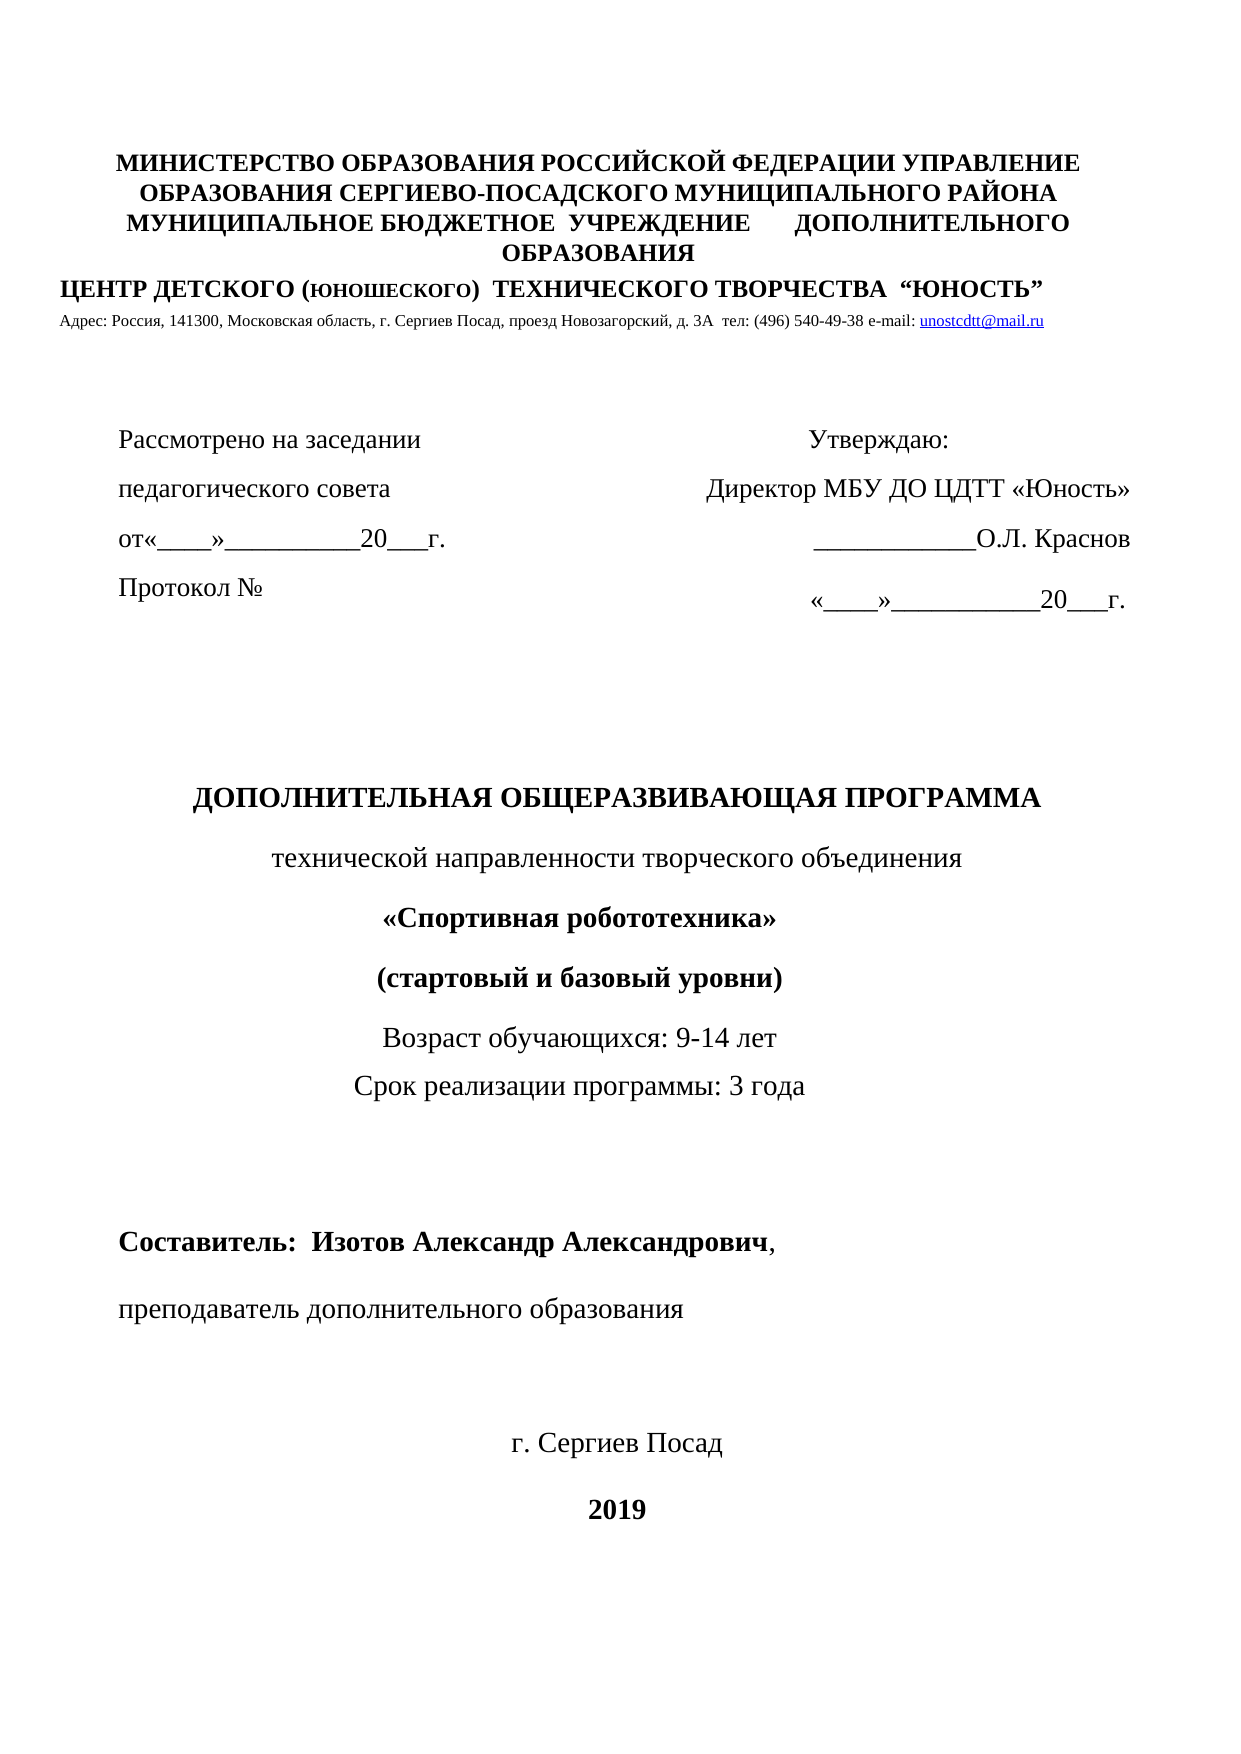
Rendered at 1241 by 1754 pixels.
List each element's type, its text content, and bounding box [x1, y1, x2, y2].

text Срок реализации программы: 3 года [43, 1068, 1116, 1102]
text Адрес: Россия, 141300, Московская область, г. Сергиев Посад, проезд Новозагорский, д. 3А тел: (496) 540-49-38 e-mail: unostcdtt@mail.ru [0, 311, 1116, 330]
text «Спортивная робототехника» [43, 900, 1116, 934]
text преподаватель дополнительного образования [118, 1291, 1116, 1324]
text МИНИСТЕРСТВО ОБРАЗОВАНИЯ РОССИЙСКОЙ ФЕДЕРАЦИИ УПРАВЛЕНИЕ ОБРАЗОВАНИЯ СЕРГИЕВО-ПОСАДСКОГО МУНИЦИПАЛЬНОГО РАЙОНА МУНИЦИПАЛЬНОЕ БЮДЖЕТНОЕ УЧРЕЖДЕНИЕ дополнительного образования [62, 148, 1134, 267]
text Возраст обучающихся: 9-14 лет [43, 1021, 1116, 1054]
table_header Рассмотрено на заседании педагогического совета от«____»__________20___г. Протокол № [107, 423, 661, 716]
text технической направленности творческого объединения [118, 840, 1116, 873]
text 2019 [118, 1492, 1116, 1525]
table_header Утверждаю: Директор МБУ ДО ЦДТТ «Юность» ____________О.Л. Краснов «____»___________20___г. [661, 423, 1148, 716]
text г. Сергиев Посад [118, 1425, 1116, 1458]
text Центр детского (юношеского) технического творчества “Юность” [0, 274, 1116, 303]
text ДОПОЛНИТЕЛЬНАЯ ОБЩЕРАЗВИВАЮЩАЯ ПРОГРАММА [118, 780, 1116, 813]
text (стартовый и базовый уровни) [43, 960, 1116, 994]
text Составитель: Изотов Александр Александрович, [118, 1224, 1116, 1257]
